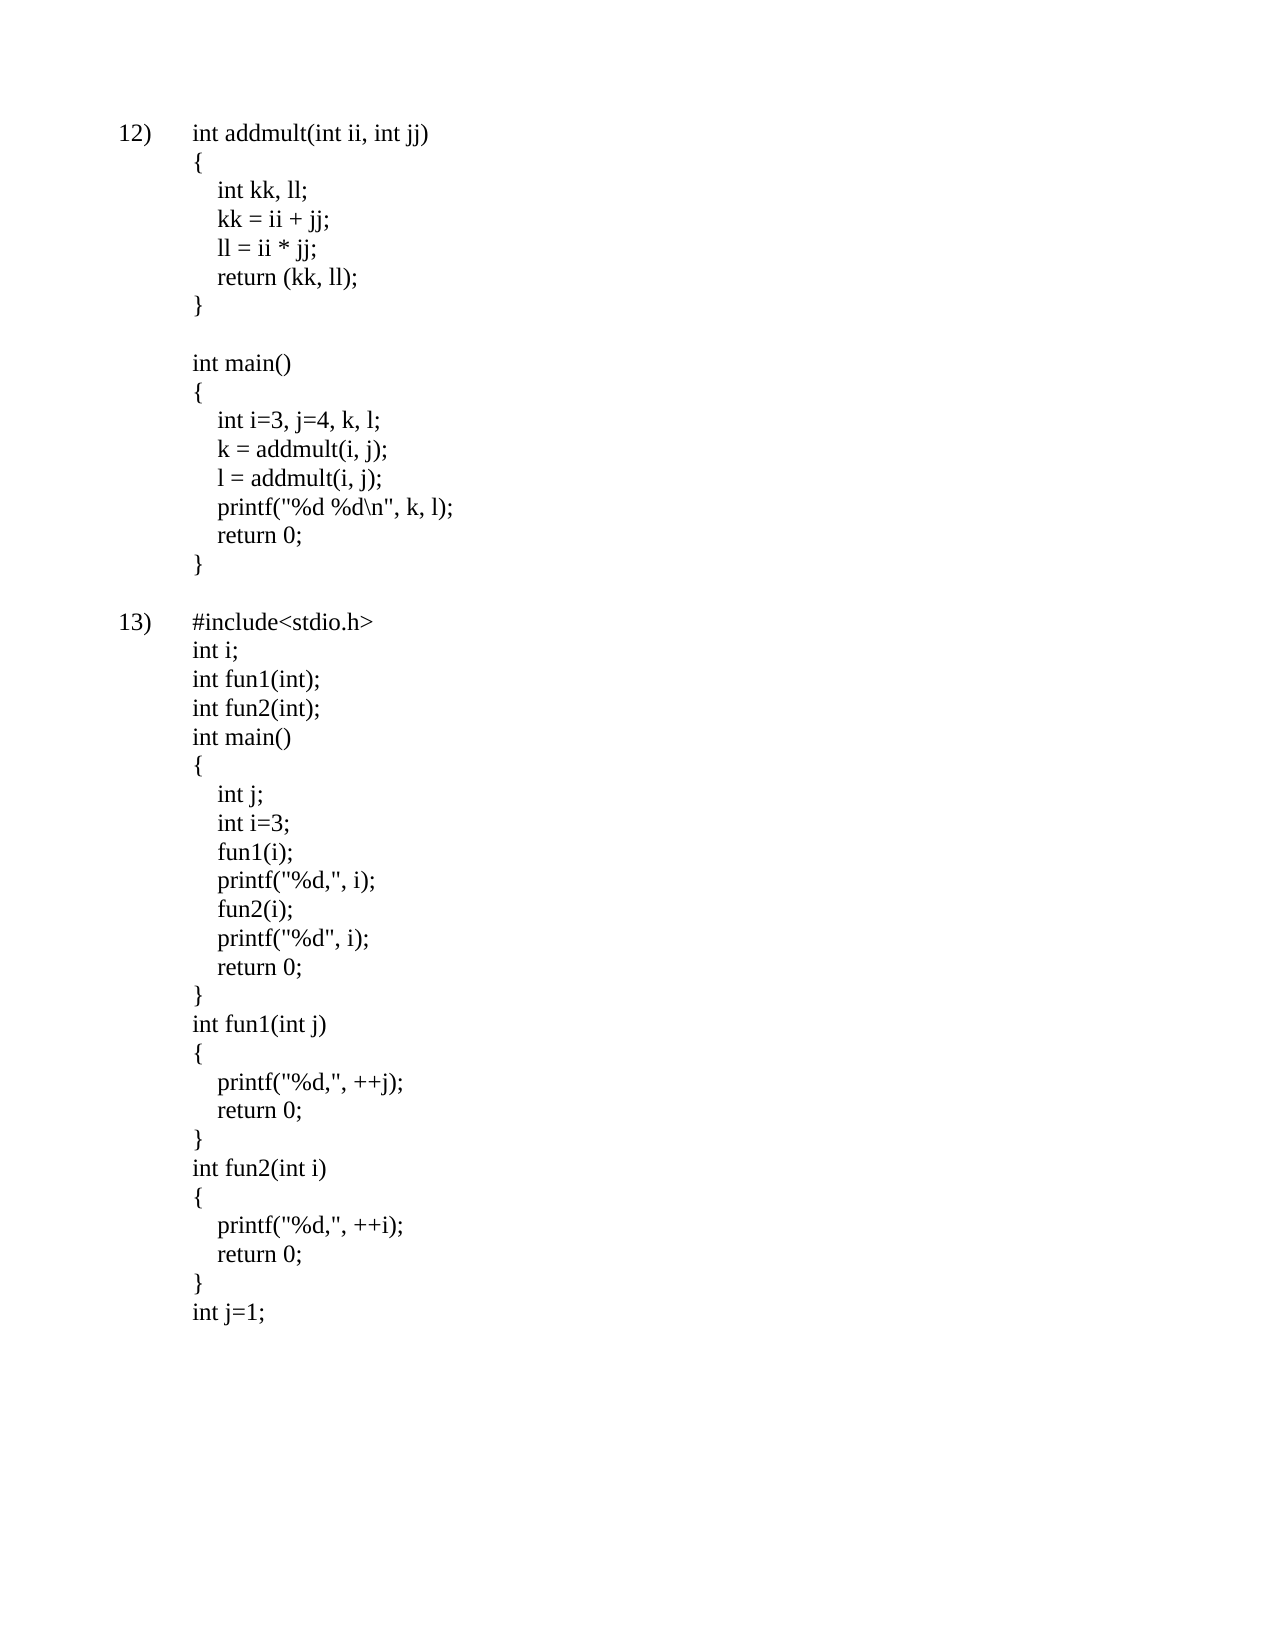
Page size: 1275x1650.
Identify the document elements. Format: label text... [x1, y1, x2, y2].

text ll = ii * jj; [118, 233, 1157, 262]
text } [118, 981, 1157, 1009]
text printf("%d,", ++i); [118, 1211, 1157, 1239]
text { [118, 377, 1157, 406]
text k = addmult(i, j); [118, 434, 1157, 463]
text int main() [118, 722, 1157, 751]
text printf("%d,", ++j); [118, 1067, 1157, 1096]
text int kk, ll; [118, 176, 1157, 204]
text int main() [118, 348, 1157, 377]
text { [118, 1182, 1157, 1211]
text 12) int addmult(int ii, int jj) [118, 118, 1157, 147]
text { [118, 751, 1157, 779]
text l = addmult(i, j); [118, 463, 1157, 492]
text return 0; [118, 1096, 1157, 1124]
text printf("%d", i); [118, 923, 1157, 952]
text { [118, 1038, 1157, 1067]
text int i=3, j=4, k, l; [118, 406, 1157, 434]
text 13) #include<stdio.h> [118, 607, 1157, 636]
text int j; [118, 779, 1157, 808]
text } [118, 1268, 1157, 1297]
text int fun2(int); [118, 693, 1157, 722]
text int fun2(int i) [118, 1153, 1157, 1182]
text int i=3; [118, 808, 1157, 837]
text } [118, 291, 1157, 319]
text return 0; [118, 521, 1157, 549]
text } [118, 549, 1157, 578]
text fun2(i); [118, 894, 1157, 923]
text return 0; [118, 952, 1157, 981]
text { [118, 147, 1157, 176]
text int i; [118, 636, 1157, 664]
text fun1(i); [118, 837, 1157, 866]
text } [118, 1124, 1157, 1153]
text int fun1(int j) [118, 1009, 1157, 1038]
text kk = ii + jj; [118, 204, 1157, 233]
text int fun1(int); [118, 664, 1157, 693]
text printf("%d %d\n", k, l); [118, 492, 1157, 521]
text return (kk, ll); [118, 262, 1157, 291]
text int j=1; [118, 1297, 1157, 1326]
text return 0; [118, 1239, 1157, 1268]
text printf("%d,", i); [118, 866, 1157, 894]
